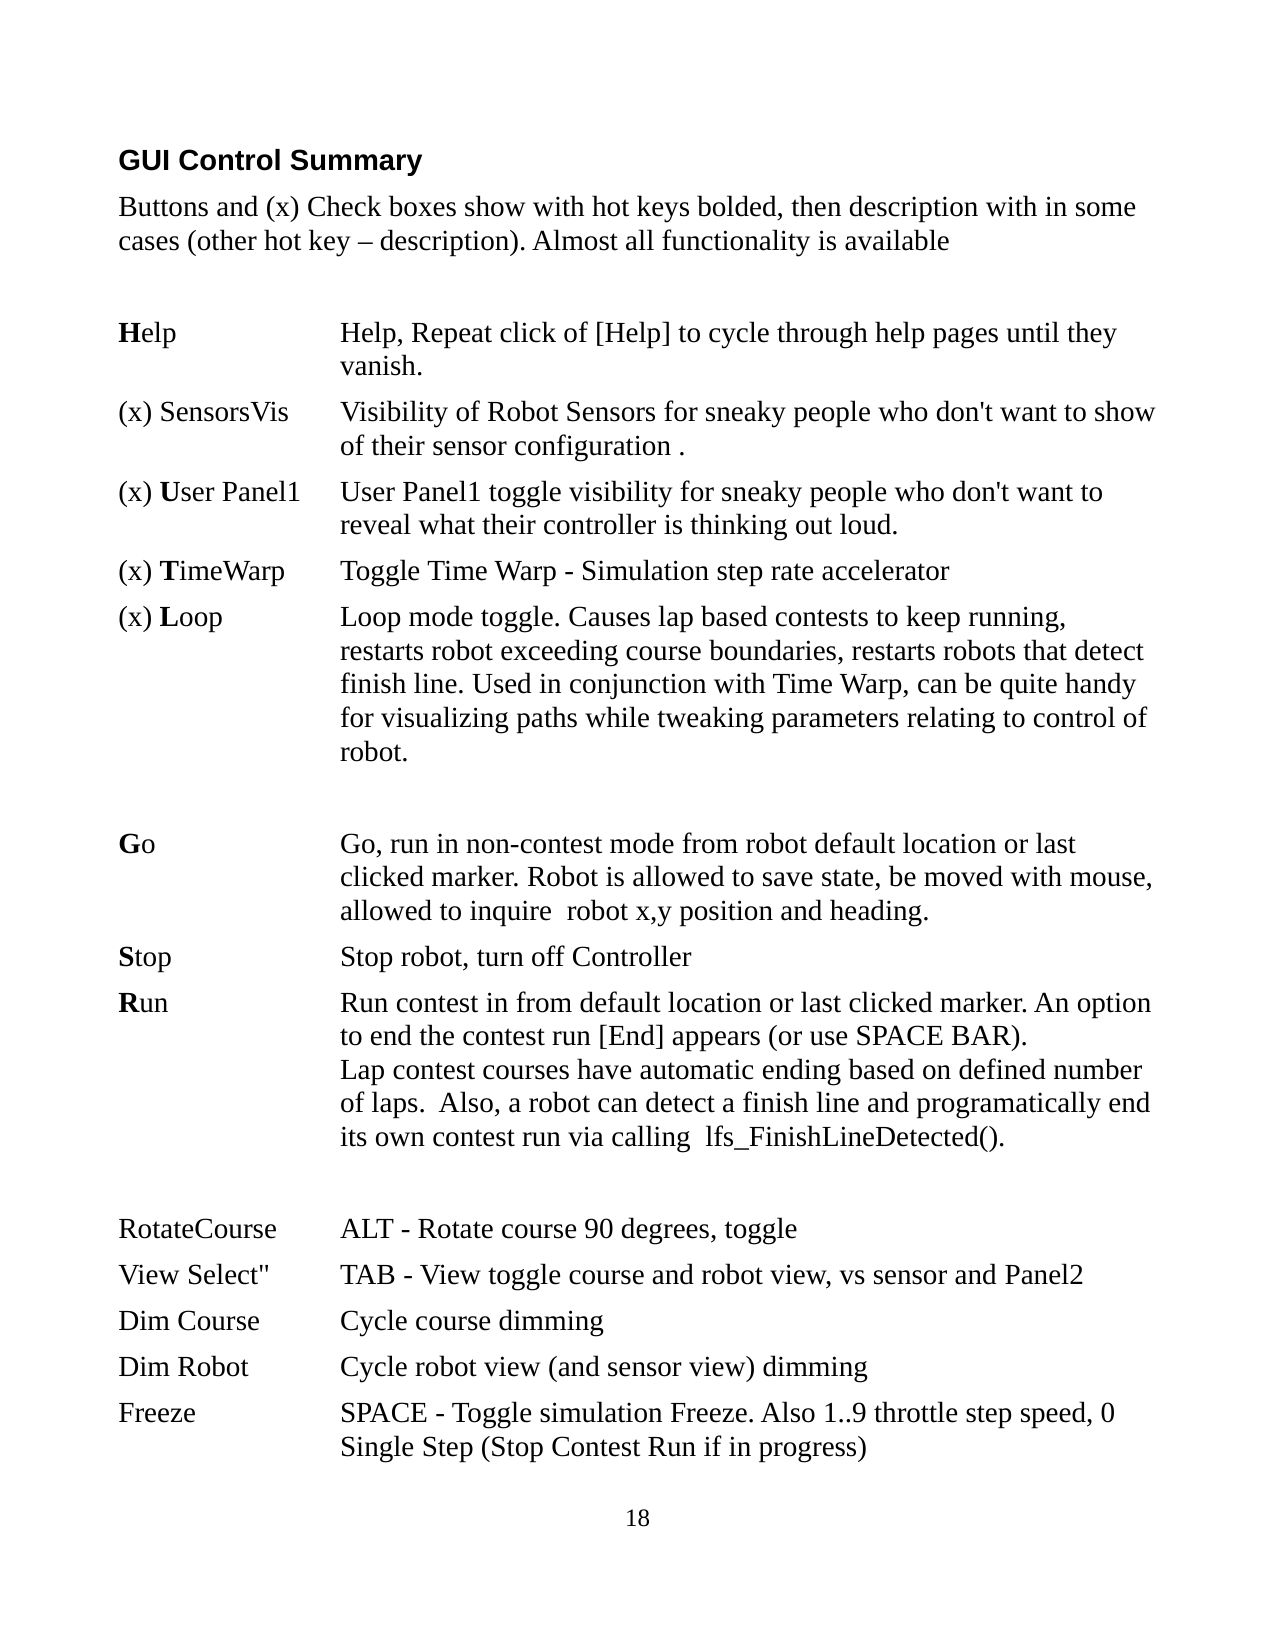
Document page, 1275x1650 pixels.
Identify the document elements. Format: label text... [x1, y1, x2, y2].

text (x) User Panel1 User Panel1 toggle visibility for sneaky people who don't want to reveal what their controller is thinking out loud. [118, 474, 1157, 541]
text Help Help, Repeat click of [Help] to cycle through help pages until they vanish. [118, 315, 1157, 382]
text Go Go, run in non-contest mode from robot default location or last clicked marker. Robot is allowed to save state, be moved with mouse, allowed to inquire robot x,y position and heading. [118, 826, 1157, 926]
text (x) Loop Loop mode toggle. Causes lap based contests to keep running, restarts robot exceeding course boundaries, restarts robots that detect finish line. Used in conjunction with Time Warp, can be quite handy for visualizing paths while tweaking parameters relating to control of robot. [118, 599, 1157, 767]
subtitle GUI Control Summary [118, 143, 1157, 177]
text Run Run contest in from default location or last clicked marker. An option to end the contest run [End] appears (or use SPACE BAR). Lap contest courses have automatic ending based on defined number of laps. Also, a robot can detect a finish line and programatically end its own contest run via calling lfs_FinishLineDetected(). [118, 985, 1157, 1153]
text Stop Stop robot, turn off Controller [118, 939, 1157, 972]
text Freeze SPACE - Toggle simulation Freeze. Also 1..9 throttle step speed, 0 Single Step (Stop Contest Run if in progress) [118, 1395, 1157, 1462]
text Dim Course Cycle course dimming [118, 1303, 1157, 1337]
text (x) SensorsVis Visibility of Robot Sensors for sneaky people who don't want to show of their sensor configuration . [118, 394, 1157, 461]
text (x) TimeWarp Toggle Time Warp - Simulation step rate accelerator [118, 553, 1157, 587]
text Buttons and (x) Check boxes show with hot keys bolded, then description with in some cases (other hot key – description). Almost all functionality is available [118, 189, 1157, 256]
text View Select" TAB - View toggle course and robot view, vs sensor and Panel2 [118, 1257, 1157, 1291]
text Dim Robot Cycle robot view (and sensor view) dimming [118, 1349, 1157, 1383]
text RotateCourse ALT - Rotate course 90 degrees, toggle [118, 1211, 1157, 1245]
